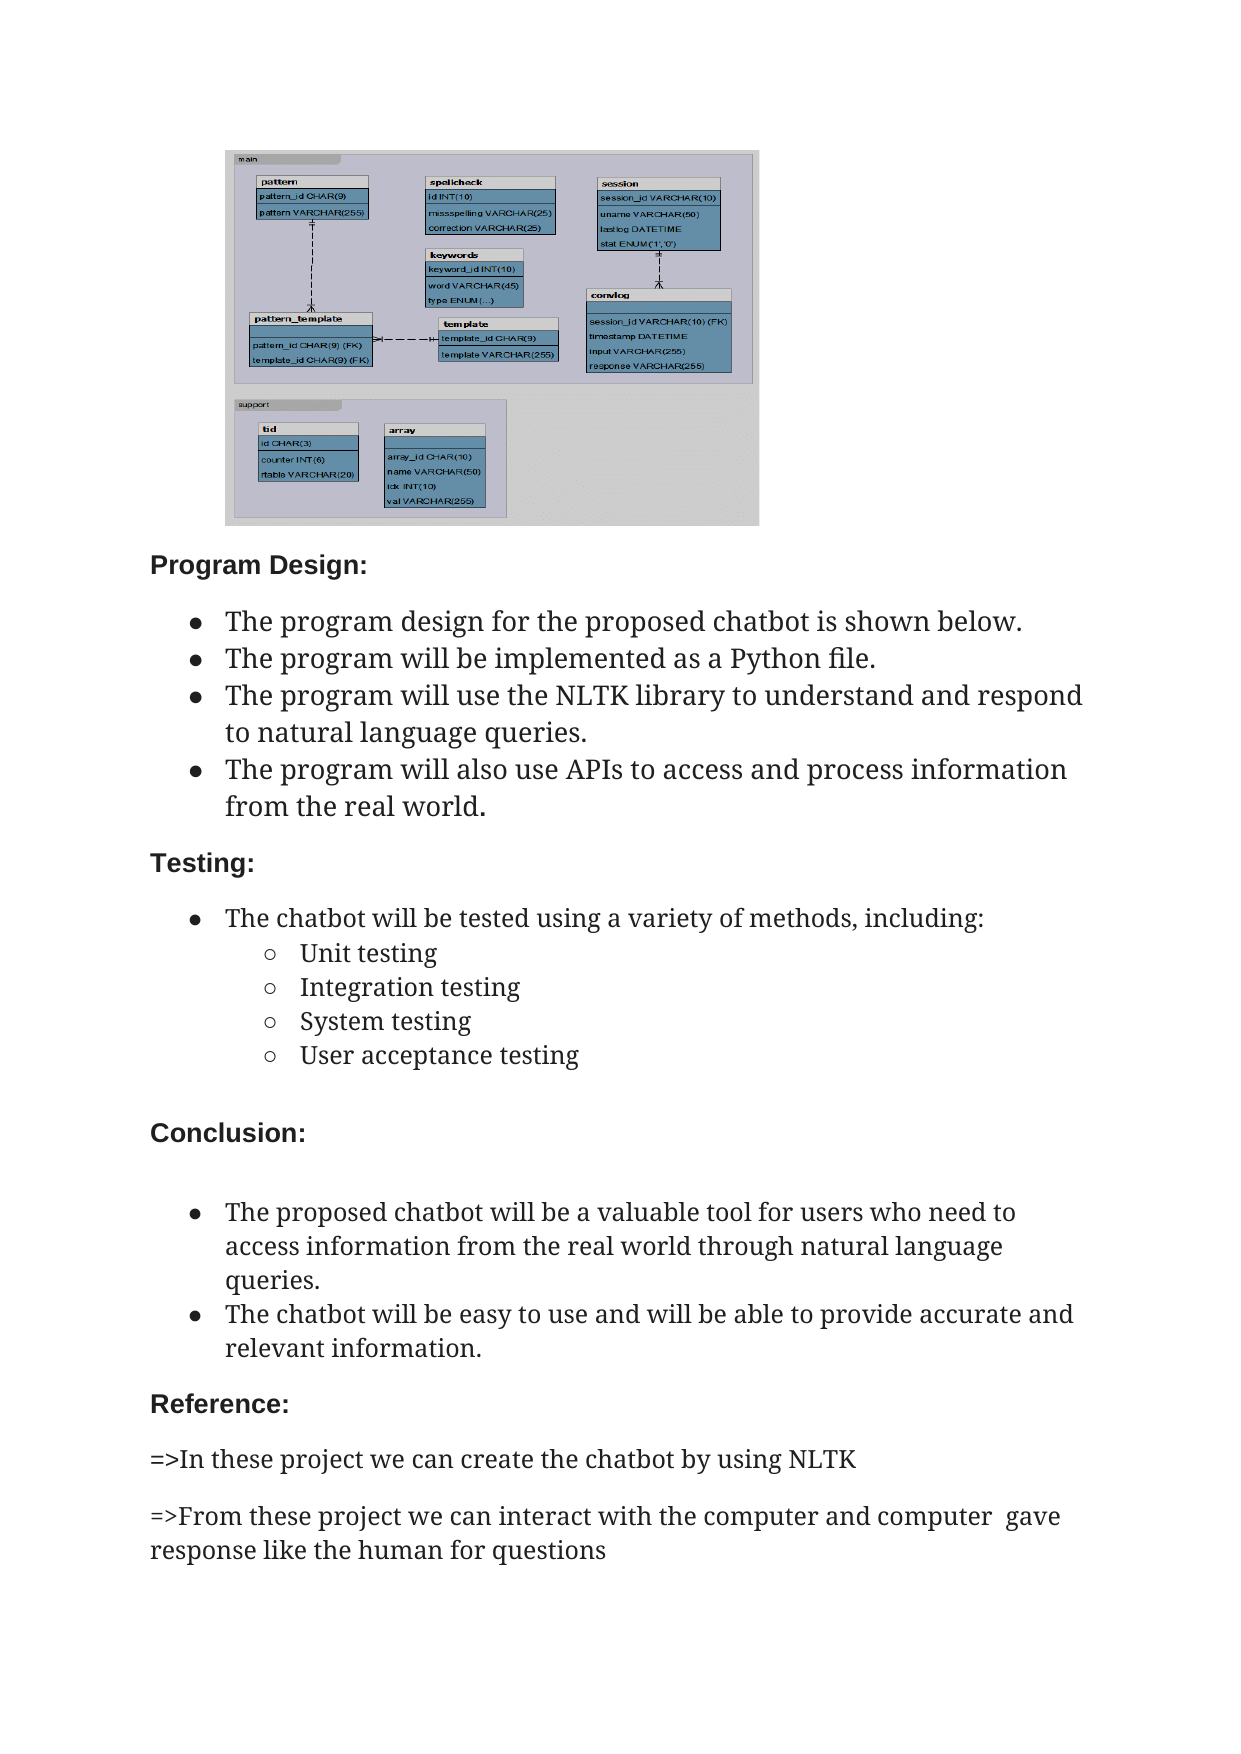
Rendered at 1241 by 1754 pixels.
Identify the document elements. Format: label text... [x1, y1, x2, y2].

list The program will also use APIs to access and process information from the real world. [187, 750, 1090, 824]
text Conclusion: [150, 1117, 1090, 1148]
list The program will be implemented as a Python file. [187, 640, 1090, 677]
text Program Design: [150, 549, 1090, 580]
list The program design for the proposed chatbot is shown below. [187, 603, 1090, 640]
list The proposed chatbot will be a valuable tool for users who need to access information from the real world through natural language queries. [187, 1194, 1090, 1297]
list System testing [262, 1003, 1090, 1037]
list The chatbot will be tested using a variety of methods, including: [187, 901, 1090, 935]
picture [225, 150, 760, 526]
list The program will use the NLTK library to understand and respond to natural language queries. [187, 677, 1090, 750]
list Integration testing [262, 969, 1090, 1003]
text Reference: [150, 1388, 1090, 1419]
list The chatbot will be easy to use and will be able to provide accurate and relevant information. [187, 1297, 1090, 1365]
text Testing: [150, 847, 1090, 878]
text =>In these project we can create the chatbot by using NLTK [150, 1442, 1090, 1476]
text =>From these project we can interact with the computer and computer gave response like the human for questions [150, 1499, 1090, 1567]
list Unit testing [262, 935, 1090, 969]
list User acceptance testing [262, 1037, 1090, 1071]
